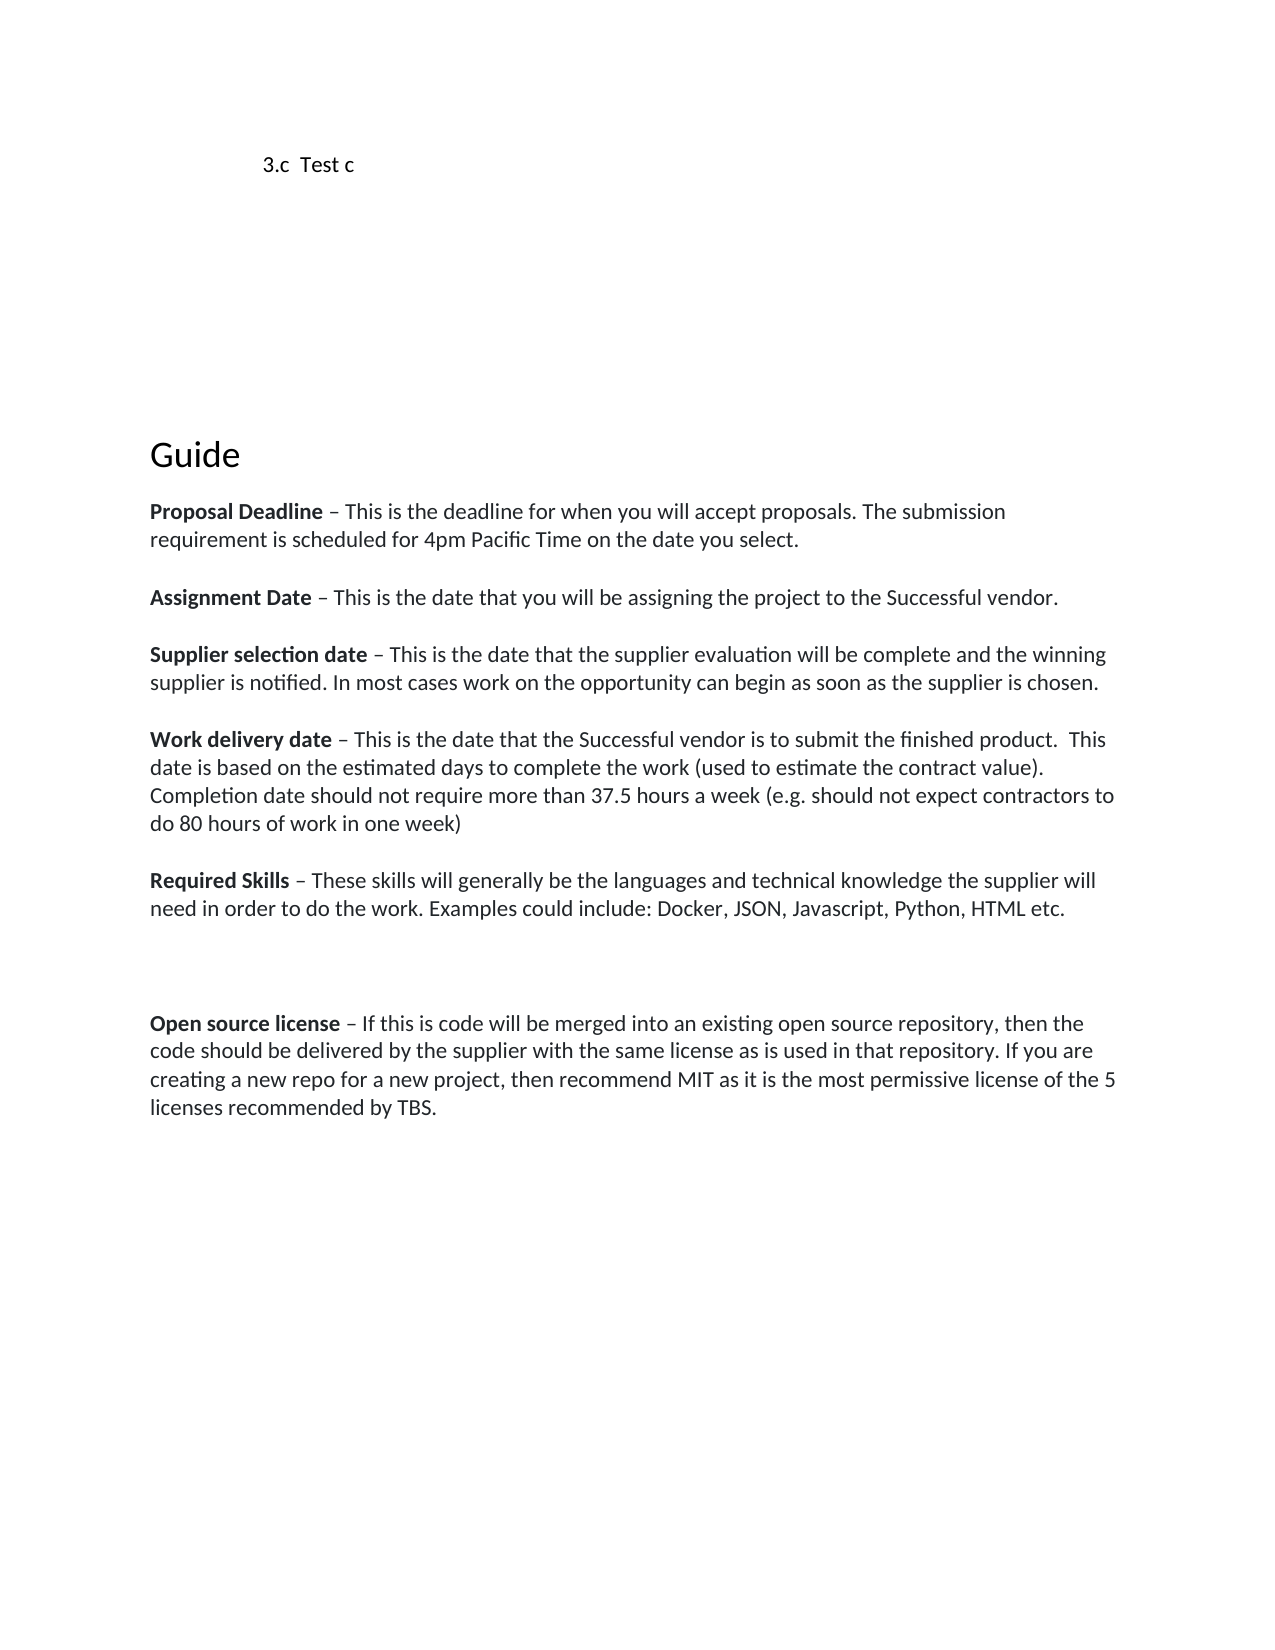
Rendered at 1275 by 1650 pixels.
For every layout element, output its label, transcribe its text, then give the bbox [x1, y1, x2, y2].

text Work delivery date – This is the date that the Successful vendor is to submit the finished product. This date is based on the estimated days to complete the work (used to estimate the contract value). Completion date should not require more than 37.5 hours a week (e.g. should not expect contractors to do 80 hours of work in one week) [150, 725, 1125, 837]
text Proposal Deadline – This is the deadline for when you will accept proposals. The submission requirement is scheduled for 4pm Pacific Time on the date you select. [150, 497, 1125, 553]
text Assignment Date – This is the date that you will be assigning the project to the Successful vendor. [150, 583, 1125, 611]
text Required Skills – These skills will generally be the languages and technical knowledge the supplier will need in order to do the work. Examples could include: Docker, JSON, Javascript, Python, HTML etc. [150, 866, 1125, 922]
list Test c [262, 150, 1125, 178]
text Guide [150, 431, 1125, 477]
text Open source license – If this is code will be merged into an existing open source repository, then the code should be delivered by the supplier with the same license as is used in that repository. If you are creating a new repo for a new project, then recommend MIT as it is the most permissive license of the 5 licenses recommended by TBS. [150, 1009, 1125, 1121]
text Supplier selection date – This is the date that the supplier evaluation will be complete and the winning supplier is notified. In most cases work on the opportunity can begin as soon as the supplier is chosen. [150, 640, 1125, 696]
